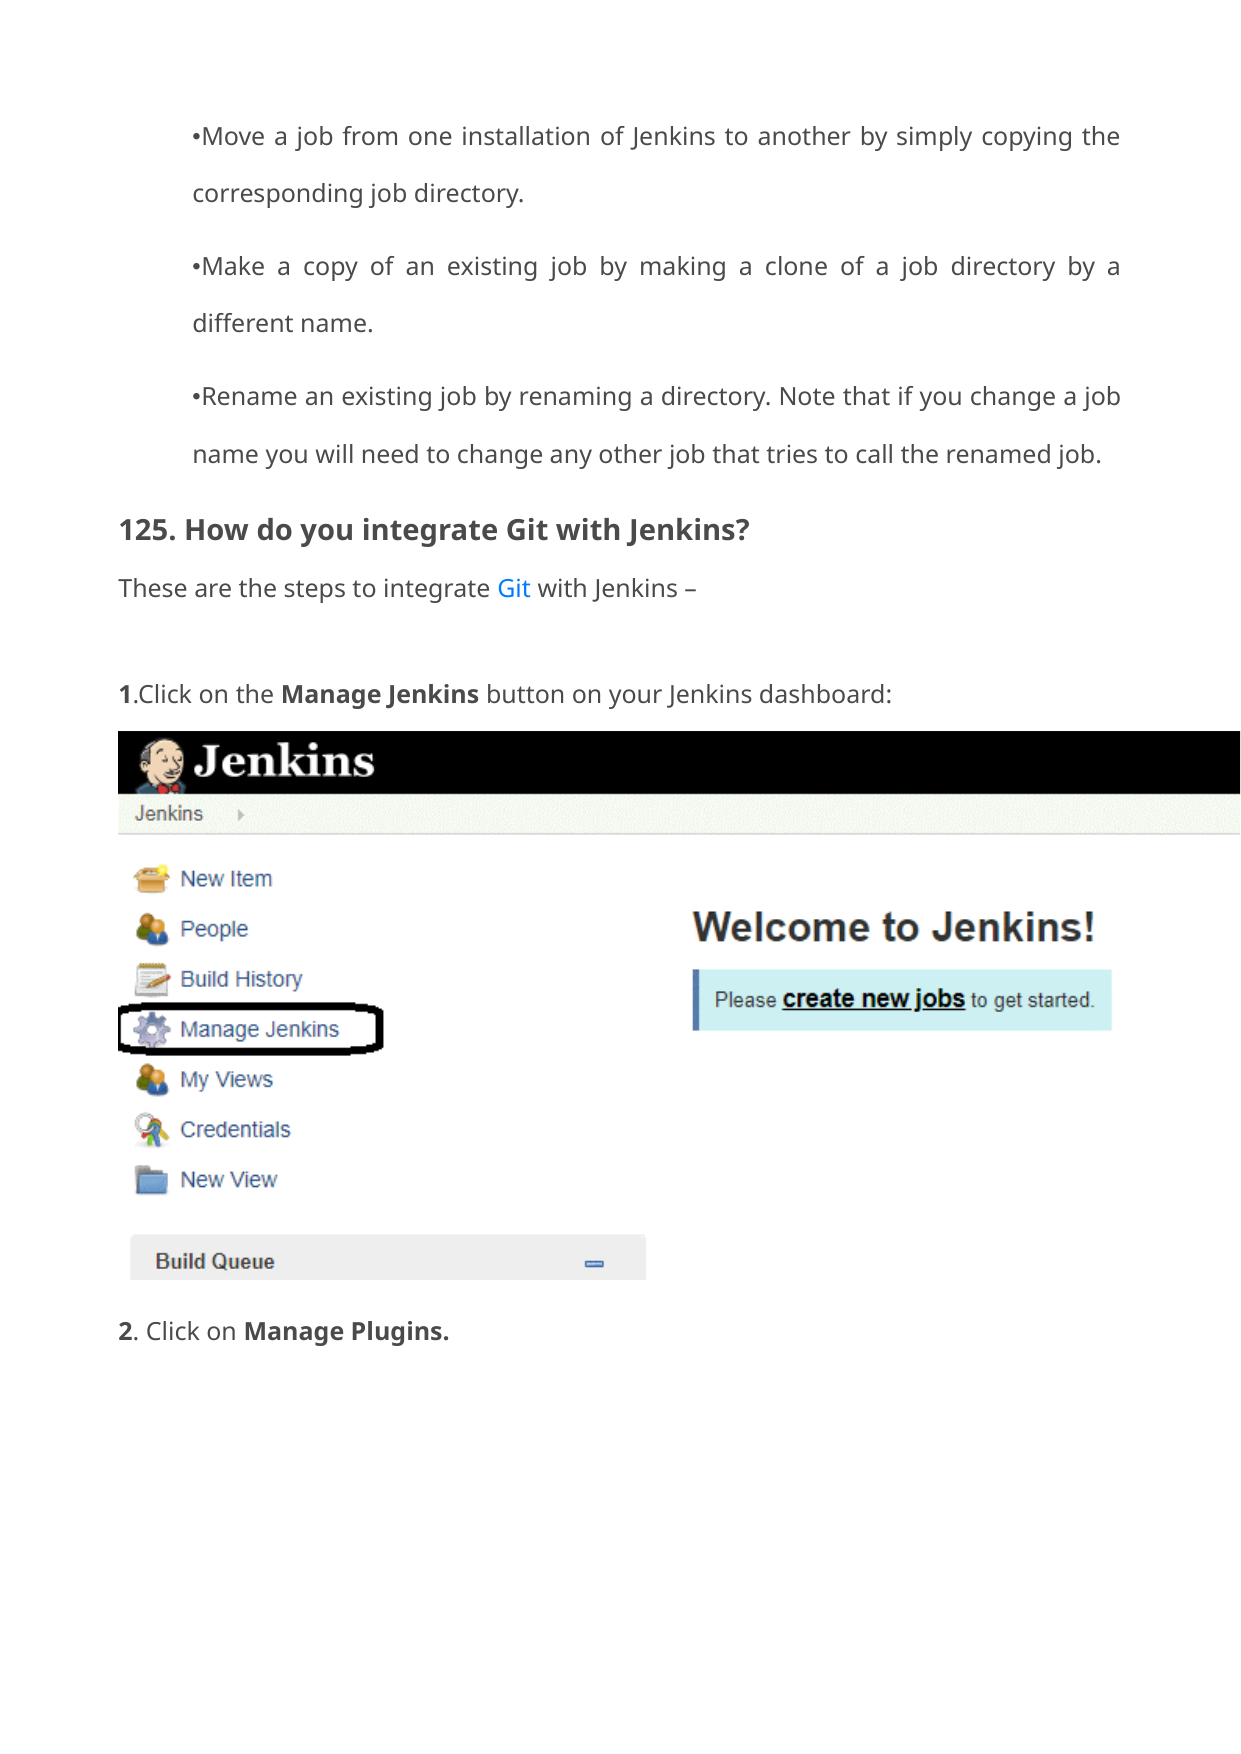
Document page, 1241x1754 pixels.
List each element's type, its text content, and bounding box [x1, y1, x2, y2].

list Move a job from one installation of Jenkins to another by simply copying the corresponding job directory. [118, 118, 1122, 210]
subtitle 125. How do you integrate Git with Jenkins? [118, 509, 1122, 548]
list Make a copy of an existing job by making a clone of a job directory by a different name. [118, 248, 1122, 340]
list Rename an existing job by renaming a directory. Note that if you change a job name you will need to change any other job that tries to call the renamed job. [118, 378, 1122, 470]
text These are the steps to integrate Git with Jenkins – [118, 571, 1122, 605]
text 1.Click on the Manage Jenkins button on your Jenkins dashboard: [118, 643, 1122, 711]
text 2. Click on Manage Plugins. [118, 1314, 1122, 1348]
picture [118, 731, 1241, 1280]
